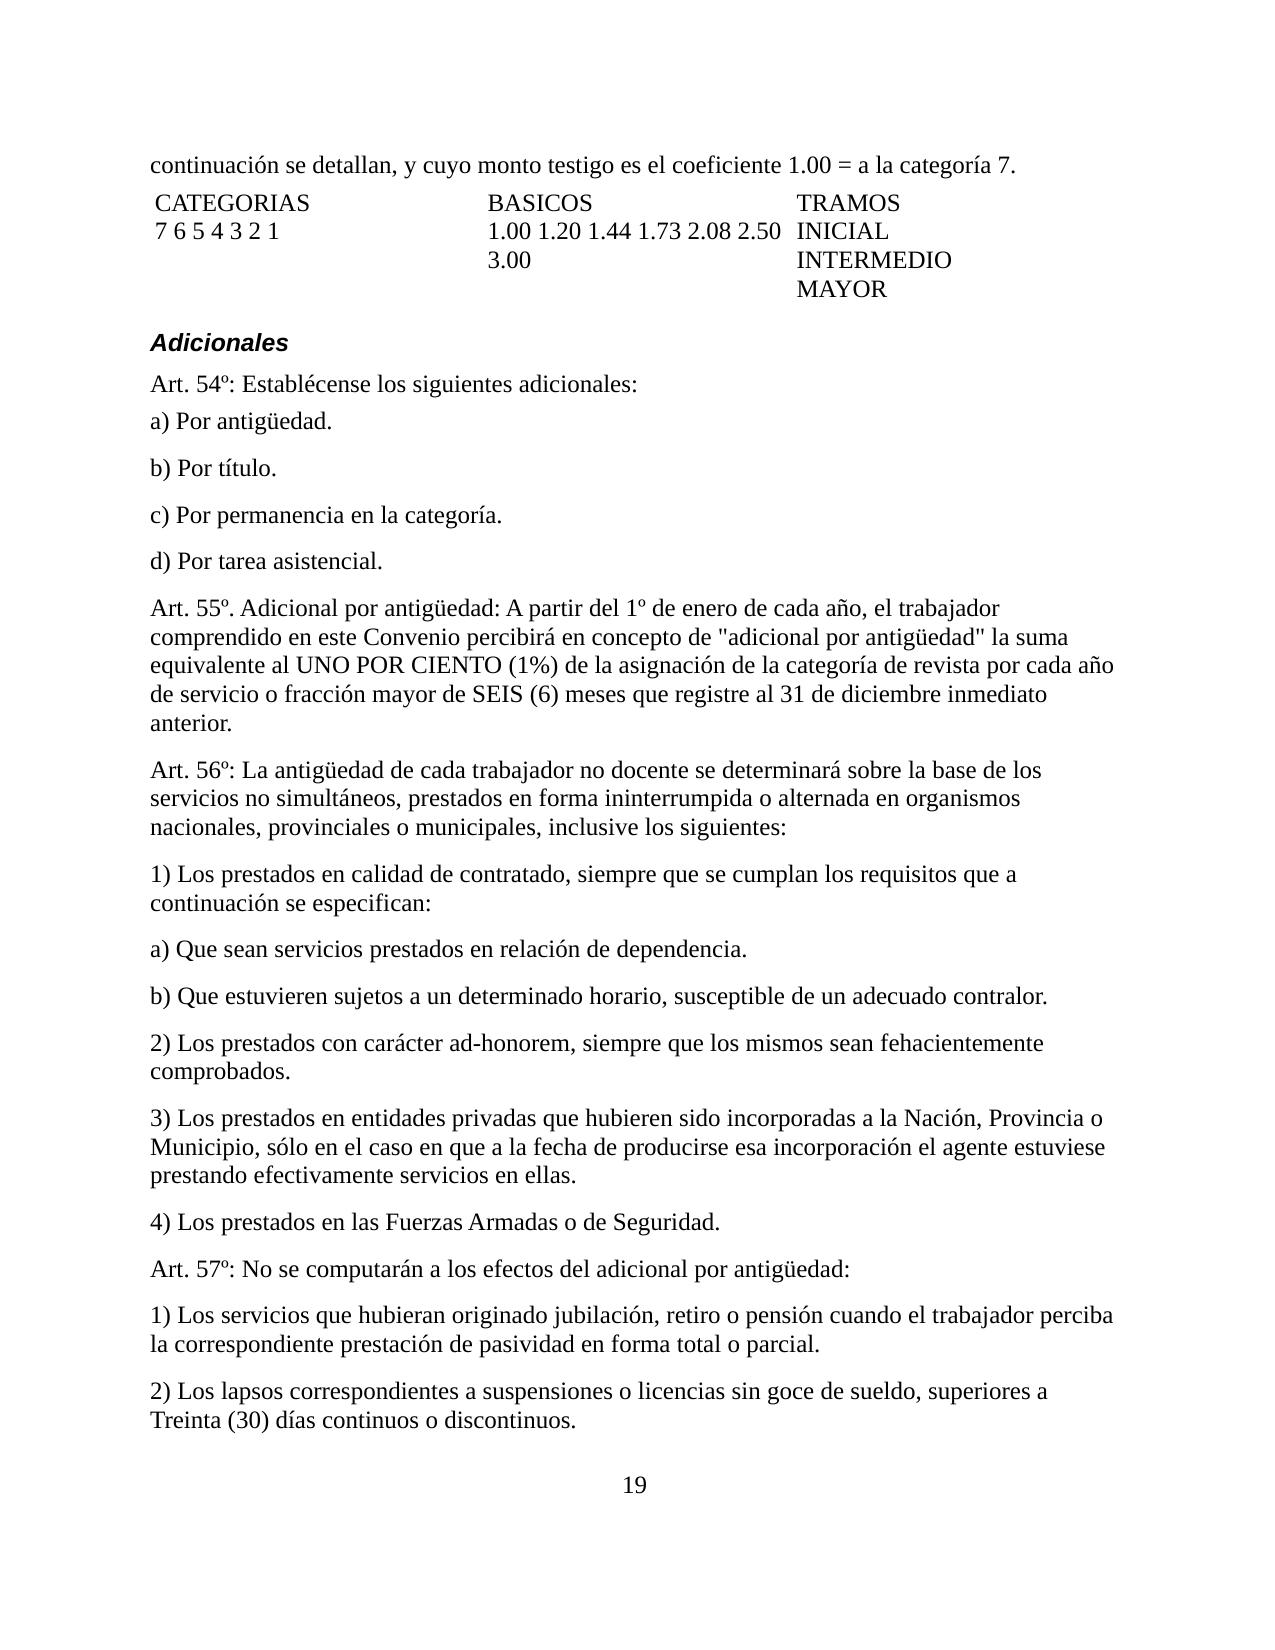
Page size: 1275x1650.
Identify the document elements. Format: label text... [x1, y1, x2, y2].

text Art. 56º: La antigüedad de cada trabajador no docente se determinará sobre la base de los servicios no simultáneos, prestados en forma ininterrumpida o alternada en organismos nacionales, provinciales o municipales, inclusive los siguientes: [150, 755, 1125, 841]
table_cell 1.00 1.20 1.44 1.73 2.08 2.50 3.00 [483, 216, 792, 303]
table_header CATEGORIAS [150, 188, 483, 216]
text c) Por permanencia en la categoría. [150, 500, 1125, 528]
text 4) Los prestados en las Fuerzas Armadas o de Seguridad. [150, 1207, 1125, 1236]
table_header BASICOS [483, 188, 792, 216]
text d) Por tarea asistencial. [150, 546, 1125, 575]
text 2) Los lapsos correspondientes a suspensiones o licencias sin goce de sueldo, superiores a Treinta (30) días continuos o discontinuos. [150, 1376, 1125, 1433]
text Art. 54º: Establécense los siguientes adicionales: [150, 369, 1125, 397]
text a) Por antigüedad. [150, 406, 1125, 435]
table_cell 7 6 5 4 3 2 1 [150, 216, 483, 303]
text b) Por título. [150, 453, 1125, 482]
text Art. 57º: No se computarán a los efectos del adicional por antigüedad: [150, 1254, 1125, 1283]
text Art. 55º. Adicional por antigüedad: A partir del 1º de enero de cada año, el trabajador comprendido en este Convenio percibirá en concepto de "adicional por antigüedad" la suma equivalente al UNO POR CIENTO (1%) de la asignación de la categoría de revista por cada año de servicio o fracción mayor de SEIS (6) meses que registre al 31 de diciembre inmediato anterior. [150, 593, 1125, 737]
text 1) Los servicios que hubieran originado jubilación, retiro o pensión cuando el trabajador perciba la correspondiente prestación de pasividad en forma total o parcial. [150, 1301, 1125, 1358]
text 2) Los prestados con carácter ad-honorem, siempre que los mismos sean fehacientemente comprobados. [150, 1028, 1125, 1085]
text 3) Los prestados en entidades privadas que hubieren sido incorporadas a la Nación, Provincia o Municipio, sólo en el caso en que a la fecha de producirse esa incorporación el agente estuviese prestando efectivamente servicios en ellas. [150, 1103, 1125, 1189]
table_header TRAMOS [792, 188, 1125, 216]
text b) Que estuvieren sujetos a un determinado horario, susceptible de un adecuado contralor. [150, 981, 1125, 1010]
table_cell INICIAL INTERMEDIO MAYOR [792, 216, 1125, 303]
text 1) Los prestados en calidad de contratado, siempre que se cumplan los requisitos que a continuación se especifican: [150, 859, 1125, 916]
text continuación se detallan, y cuyo monto testigo es el coeficiente 1.00 = a la categoría 7. [150, 150, 1125, 179]
text a) Que sean servicios prestados en relación de dependencia. [150, 934, 1125, 963]
subtitle Adicionales [150, 328, 1125, 356]
